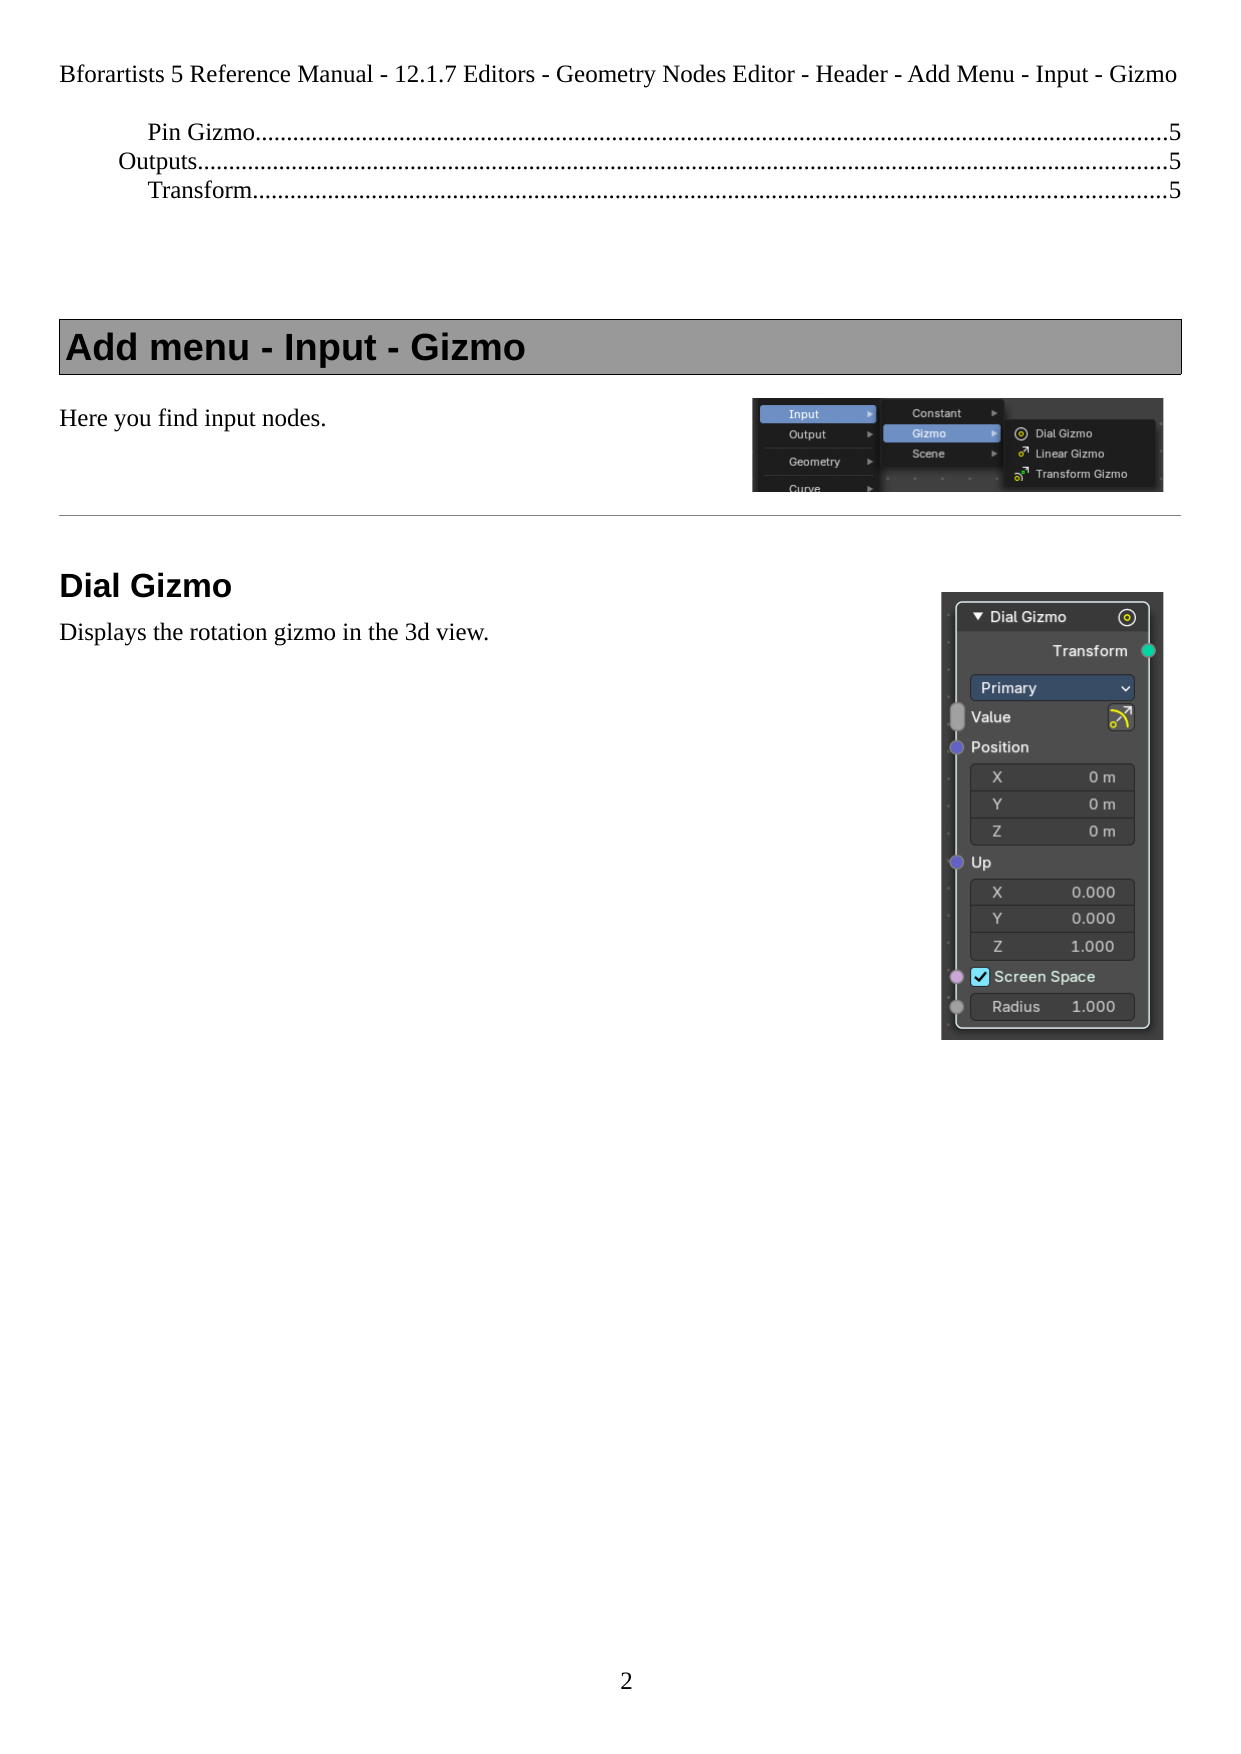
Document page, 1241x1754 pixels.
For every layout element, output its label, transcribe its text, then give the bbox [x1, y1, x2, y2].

text Displays the rotation gizmo in the 3d view. [59, 617, 941, 646]
picture [752, 398, 1164, 492]
text Here you find input nodes. [59, 403, 752, 431]
text Pin Gizmo 5 [147, 117, 1181, 146]
text Outputs 5 [118, 146, 1181, 175]
subtitle Dial Gizmo [59, 566, 1181, 604]
picture [941, 592, 1164, 1040]
text Transform 5 [147, 175, 1181, 203]
table_header Add menu - Input - Gizmo [60, 320, 1181, 374]
